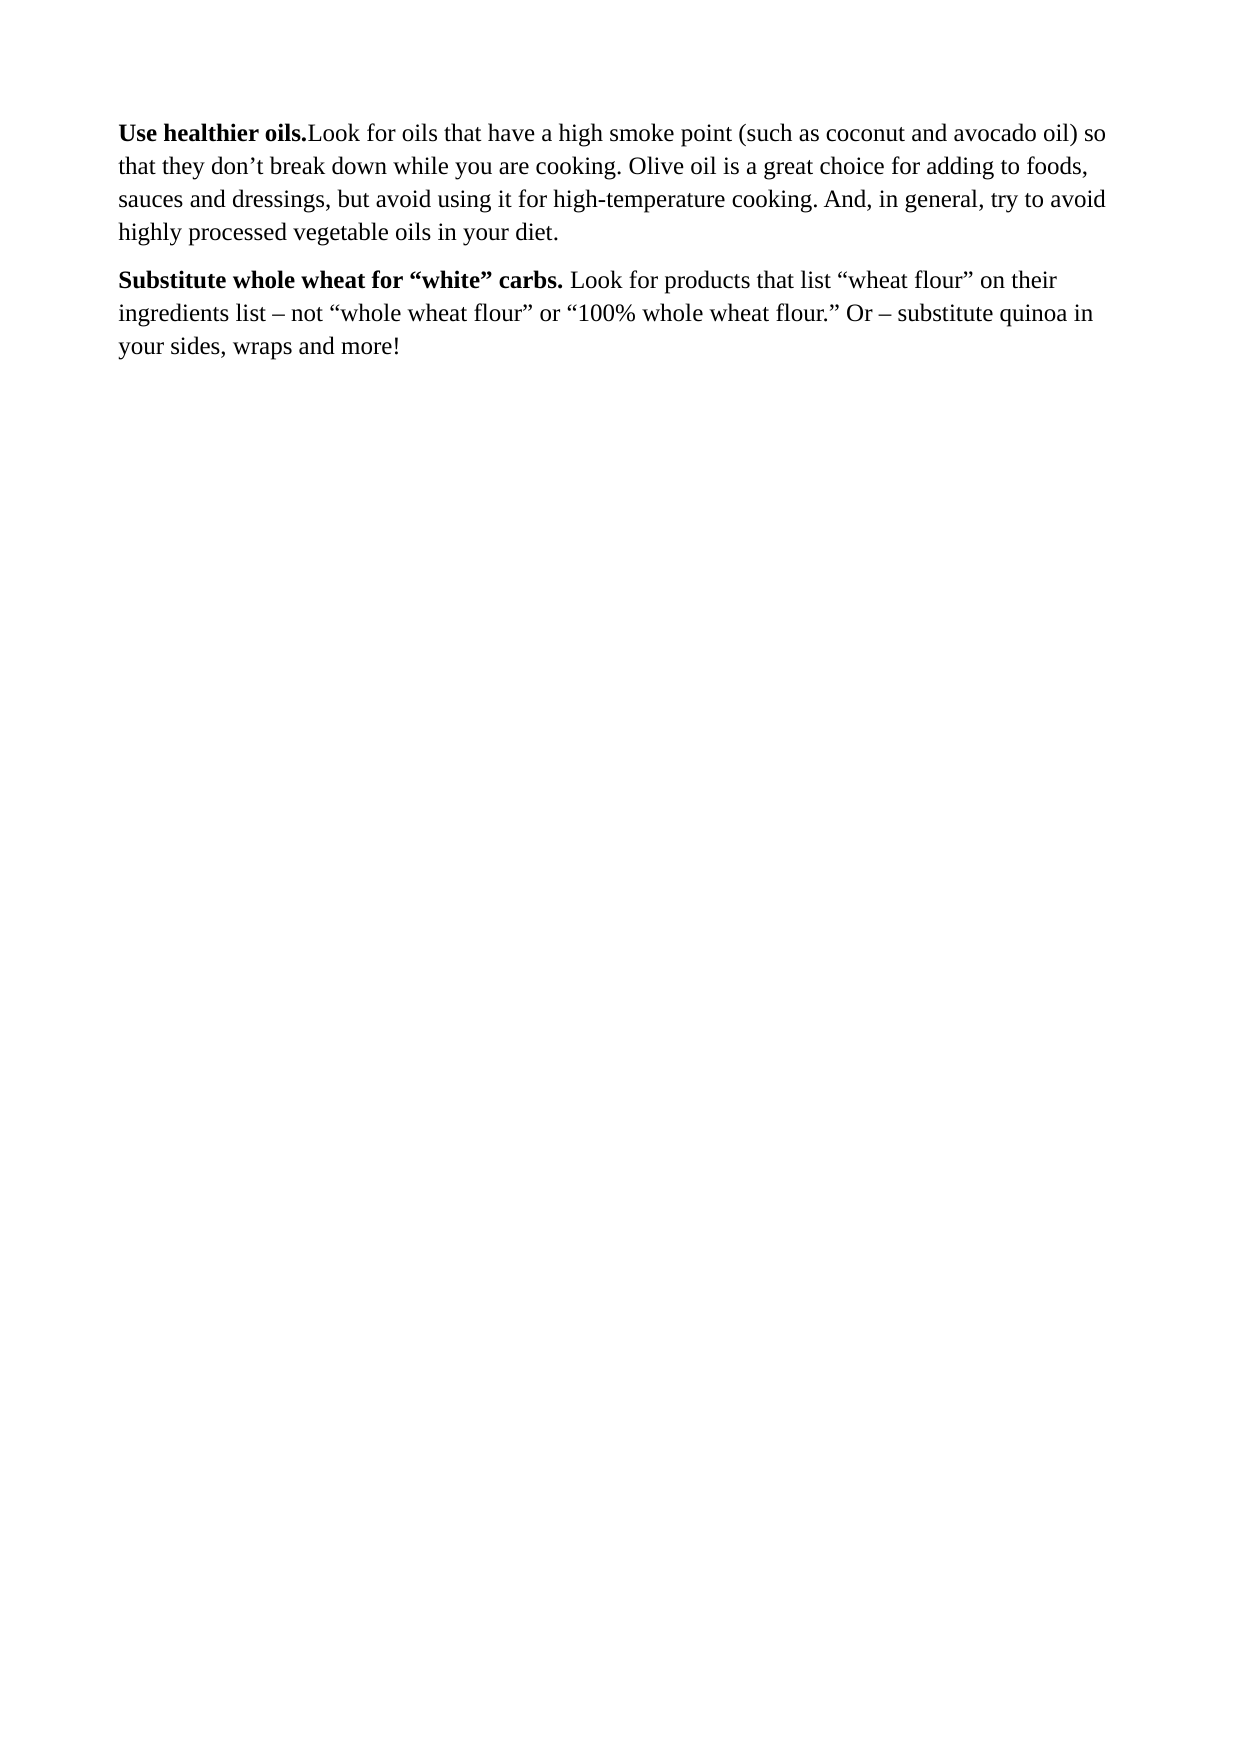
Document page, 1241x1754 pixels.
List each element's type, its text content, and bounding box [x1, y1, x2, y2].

text Substitute whole wheat for “white” carbs. Look for products that list “wheat flour” on their ingredients list – not “whole wheat flour” or “100% whole wheat flour.” Or – substitute quinoa in your sides, wraps and more! [118, 265, 1122, 359]
text Use healthier oils.Look for oils that have a high smoke point (such as coconut and avocado oil) so that they don’t break down while you are cooking. Olive oil is a great choice for adding to foods, sauces and dressings, but avoid using it for high-temperature cooking. And, in general, try to avoid highly processed vegetable oils in your diet. [118, 118, 1122, 246]
